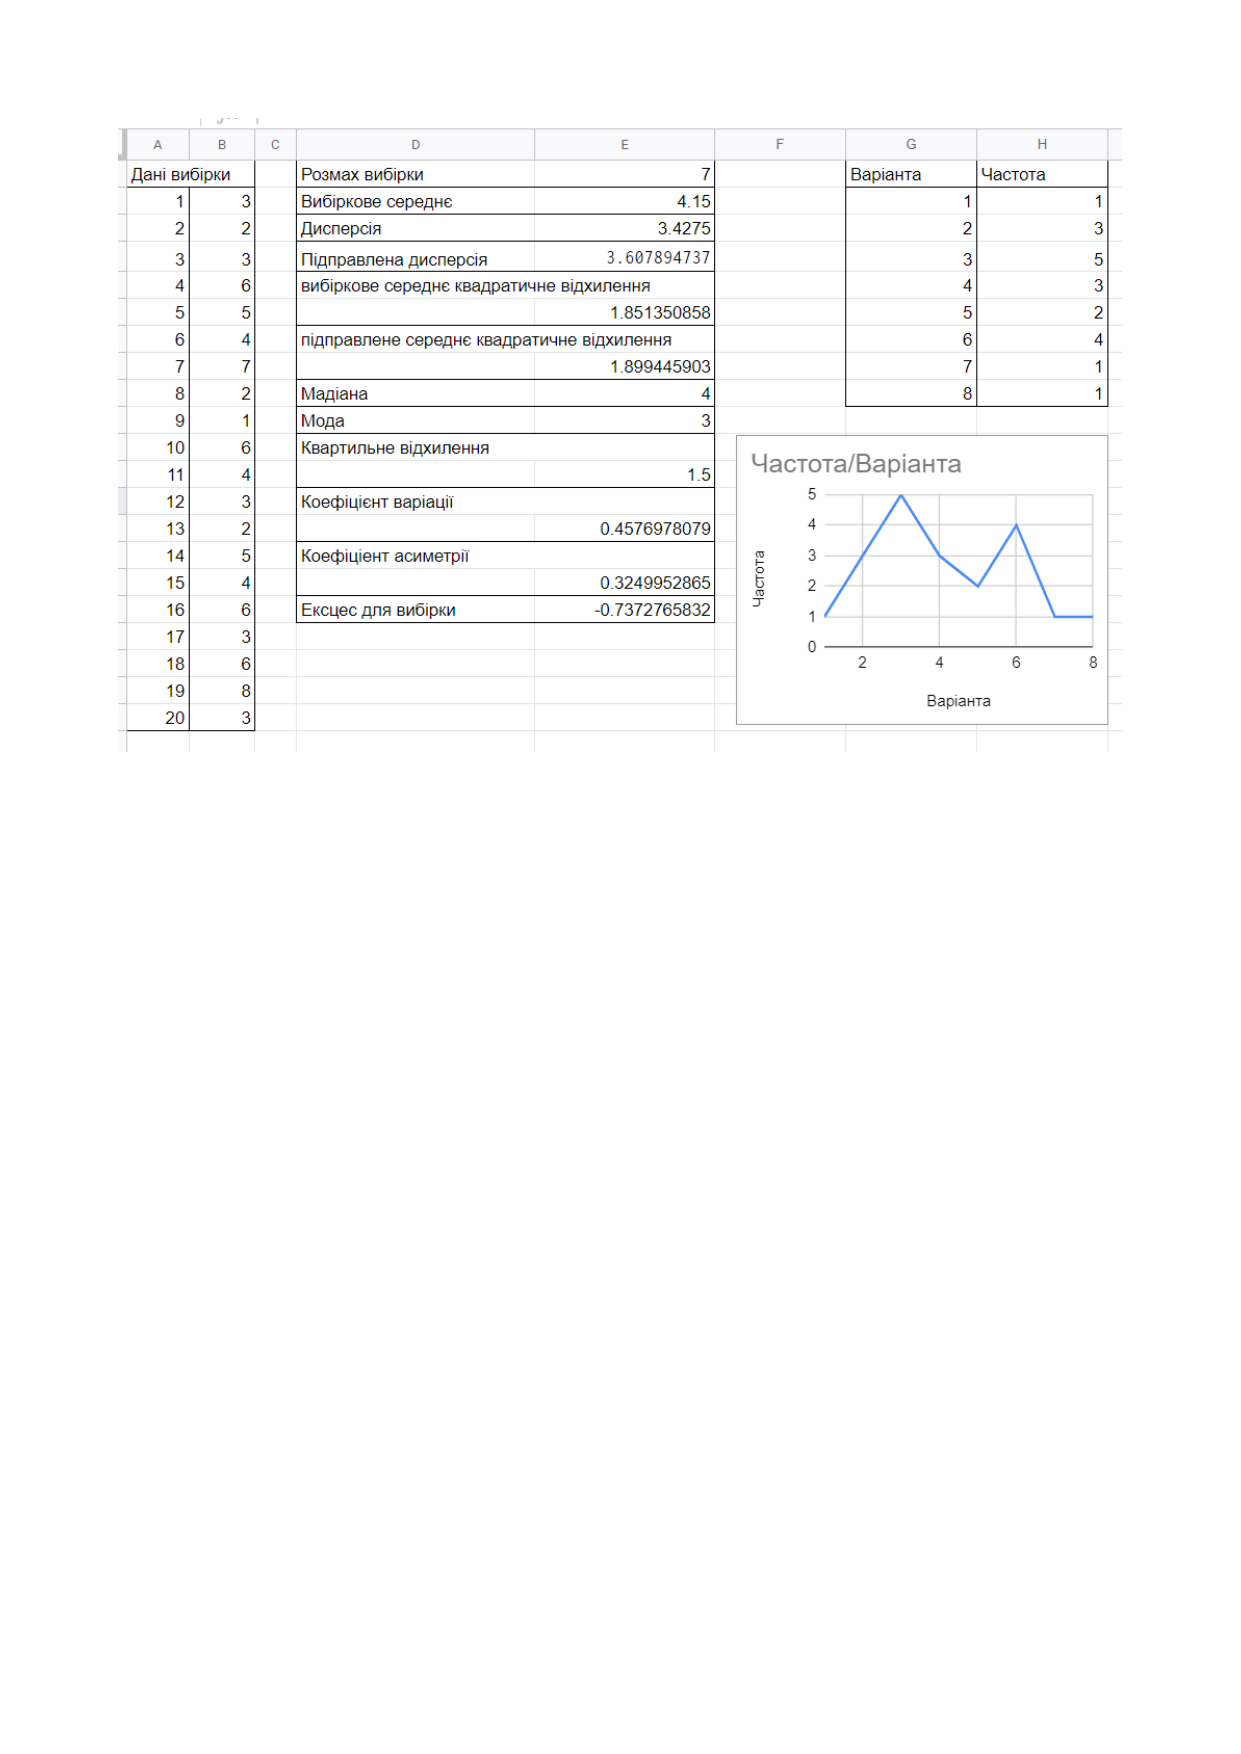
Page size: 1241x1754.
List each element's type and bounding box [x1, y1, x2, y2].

picture [118, 118, 1123, 752]
